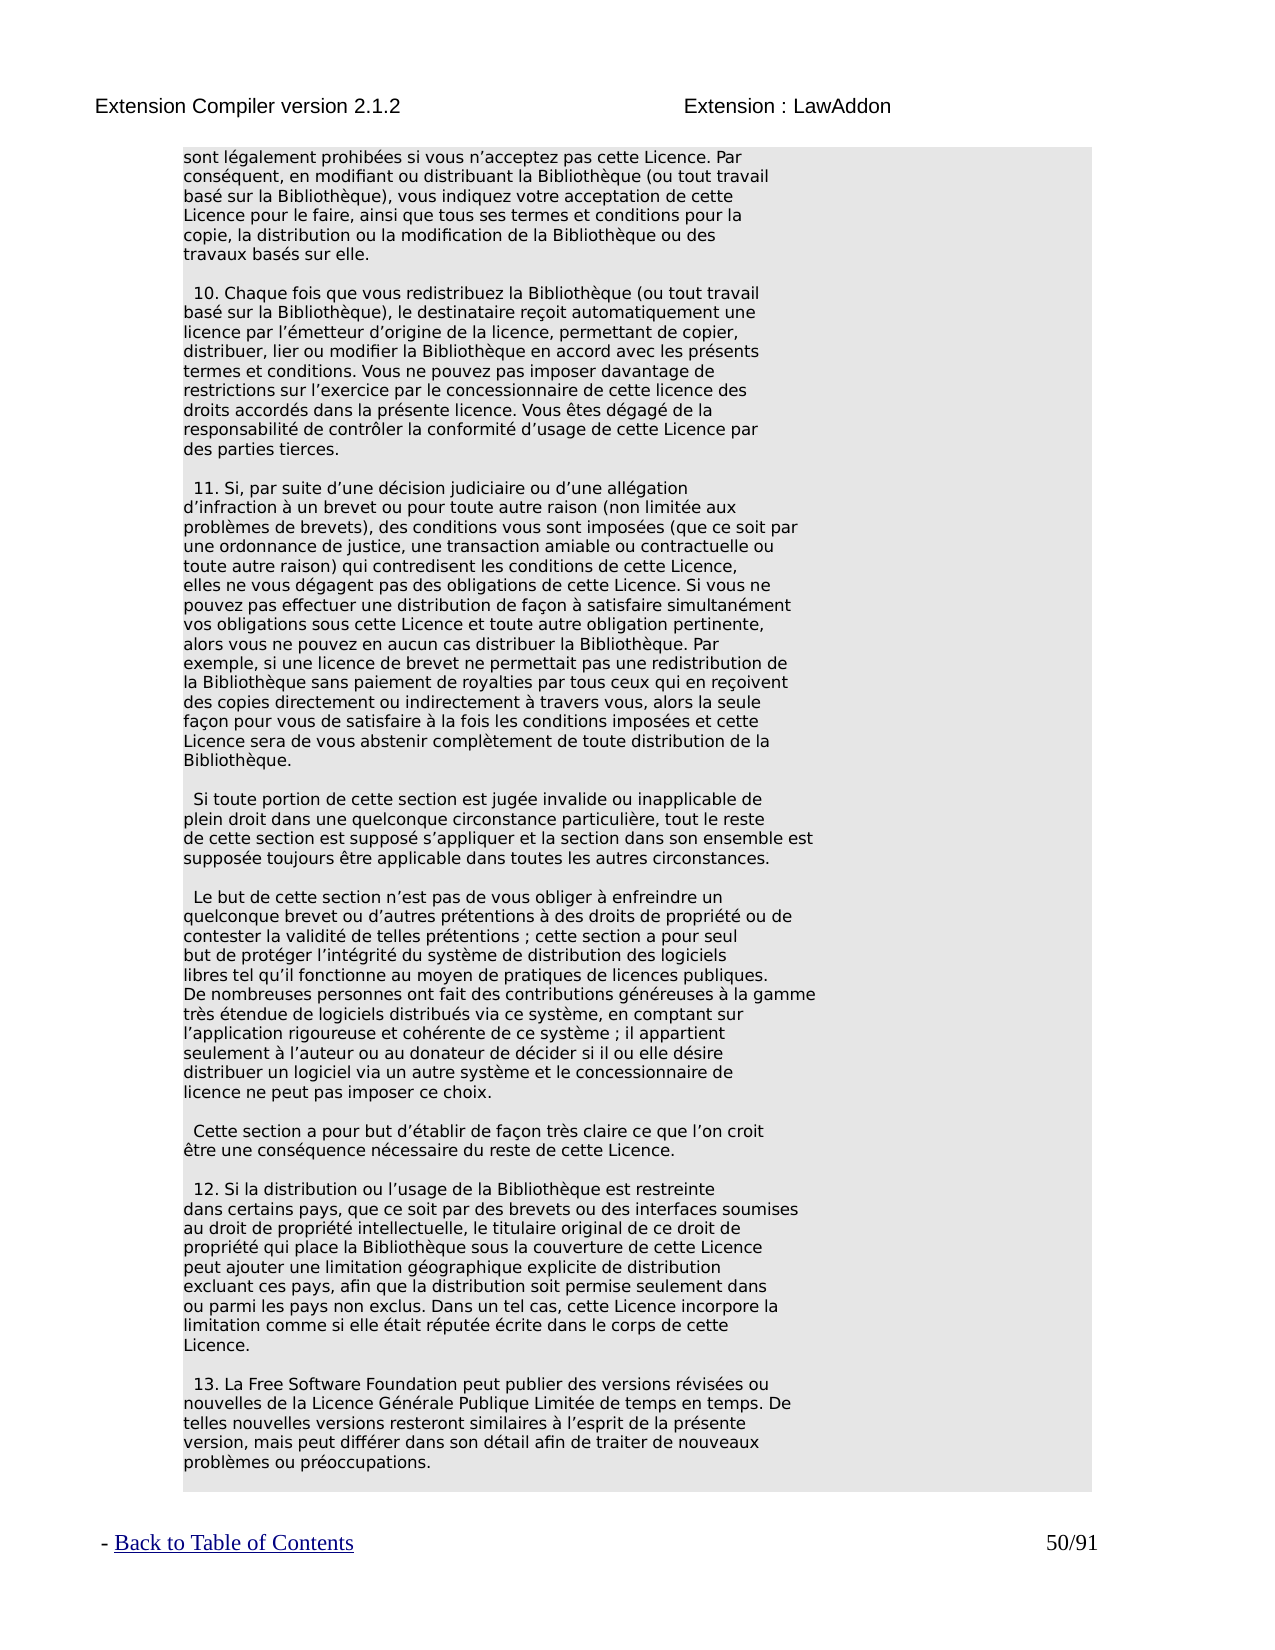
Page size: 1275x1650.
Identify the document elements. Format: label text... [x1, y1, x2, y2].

text des parties tierces. [183, 440, 1092, 459]
text Licence sera de vous abstenir complètement de toute distribution de la [183, 732, 1092, 751]
text 12. Si la distribution ou l’usage de la Bibliothèque est restreinte [183, 1180, 1092, 1199]
text problèmes de brevets), des conditions vous sont imposées (que ce soit par [183, 518, 1092, 537]
text vos obligations sous cette Licence et toute autre obligation pertinente, [183, 615, 1092, 634]
text licence ne peut pas imposer ce choix. [183, 1082, 1092, 1102]
text plein droit dans une quelconque circonstance particulière, tout le reste [183, 810, 1092, 829]
text Le but de cette section n’est pas de vous obliger à enfreindre un [183, 888, 1092, 907]
text responsabilité de contrôler la conformité d’usage de cette Licence par [183, 420, 1092, 440]
text copie, la distribution ou la modification de la Bibliothèque ou des [183, 225, 1092, 245]
text basé sur la Bibliothèque), le destinataire reçoit automatiquement une [183, 303, 1092, 323]
text l’application rigoureuse et cohérente de ce système ; il appartient [183, 1024, 1092, 1043]
text peut ajouter une limitation géographique explicite de distribution [183, 1258, 1092, 1277]
text une ordonnance de justice, une transaction amiable ou contractuelle ou [183, 537, 1092, 557]
text excluant ces pays, afin que la distribution soit permise seulement dans [183, 1277, 1092, 1297]
text pouvez pas effectuer une distribution de façon à satisfaire simultanément [183, 596, 1092, 615]
text au droit de propriété intellectuelle, le titulaire original de ce droit de [183, 1219, 1092, 1238]
text distribuer un logiciel via un autre système et le concessionnaire de [183, 1063, 1092, 1082]
text problèmes ou préoccupations. [183, 1453, 1092, 1472]
text dans certains pays, que ce soit par des brevets ou des interfaces soumises [183, 1199, 1092, 1219]
text très étendue de logiciels distribués via ce système, en comptant sur [183, 1004, 1092, 1024]
text libres tel qu’il fonctionne au moyen de pratiques de licences publiques. [183, 966, 1092, 985]
text des copies directement ou indirectement à travers vous, alors la seule [183, 693, 1092, 712]
text d’infraction à un brevet ou pour toute autre raison (non limitée aux [183, 498, 1092, 518]
text quelconque brevet ou d’autres prétentions à des droits de propriété ou de [183, 907, 1092, 927]
text être une conséquence nécessaire du reste de cette Licence. [183, 1141, 1092, 1160]
text 13. La Free Software Foundation peut publier des versions révisées ou [183, 1375, 1092, 1394]
text but de protéger l’intégrité du système de distribution des logiciels [183, 946, 1092, 966]
text ou parmi les pays non exclus. Dans un tel cas, cette Licence incorpore la [183, 1297, 1092, 1316]
text travaux basés sur elle. [183, 245, 1092, 264]
text elles ne vous dégagent pas des obligations de cette Licence. Si vous ne [183, 576, 1092, 596]
text contester la validité de telles prétentions ; cette section a pour seul [183, 927, 1092, 946]
text toute autre raison) qui contredisent les conditions de cette Licence, [183, 557, 1092, 576]
text 11. Si, par suite d’une décision judiciaire ou d’une allégation [183, 479, 1092, 498]
text Licence pour le faire, ainsi que tous ses termes et conditions pour la [183, 206, 1092, 225]
text de cette section est supposé s’appliquer et la section dans son ensemble est [183, 829, 1092, 849]
text 10. Chaque fois que vous redistribuez la Bibliothèque (ou tout travail [183, 284, 1092, 303]
text distribuer, lier ou modifier la Bibliothèque en accord avec les présents [183, 342, 1092, 362]
text De nombreuses personnes ont fait des contributions généreuses à la gamme [183, 985, 1092, 1004]
text Bibliothèque. [183, 751, 1092, 771]
text alors vous ne pouvez en aucun cas distribuer la Bibliothèque. Par [183, 634, 1092, 654]
text exemple, si une licence de brevet ne permettait pas une redistribution de [183, 654, 1092, 673]
text licence par l’émetteur d’origine de la licence, permettant de copier, [183, 323, 1092, 342]
text droits accordés dans la présente licence. Vous êtes dégagé de la [183, 401, 1092, 420]
text telles nouvelles versions resteront similaires à l’esprit de la présente [183, 1414, 1092, 1433]
text nouvelles de la Licence Générale Publique Limitée de temps en temps. De [183, 1394, 1092, 1414]
text version, mais peut différer dans son détail afin de traiter de nouveaux [183, 1433, 1092, 1453]
text la Bibliothèque sans paiement de royalties par tous ceux qui en reçoivent [183, 673, 1092, 693]
text propriété qui place la Bibliothèque sous la couverture de cette Licence [183, 1238, 1092, 1258]
text seulement à l’auteur ou au donateur de décider si il ou elle désire [183, 1043, 1092, 1063]
text limitation comme si elle était réputée écrite dans le corps de cette [183, 1316, 1092, 1336]
text sont légalement prohibées si vous n’acceptez pas cette Licence. Par [183, 147, 1092, 167]
text termes et conditions. Vous ne pouvez pas imposer davantage de [183, 362, 1092, 381]
text Licence. [183, 1336, 1092, 1355]
text façon pour vous de satisfaire à la fois les conditions imposées et cette [183, 712, 1092, 732]
text conséquent, en modifiant ou distribuant la Bibliothèque (ou tout travail [183, 167, 1092, 186]
text basé sur la Bibliothèque), vous indiquez votre acceptation de cette [183, 186, 1092, 206]
text supposée toujours être applicable dans toutes les autres circonstances. [183, 849, 1092, 868]
text restrictions sur l’exercice par le concessionnaire de cette licence des [183, 381, 1092, 401]
text Cette section a pour but d’établir de façon très claire ce que l’on croit [183, 1121, 1092, 1141]
text Si toute portion de cette section est jugée invalide ou inapplicable de [183, 790, 1092, 810]
